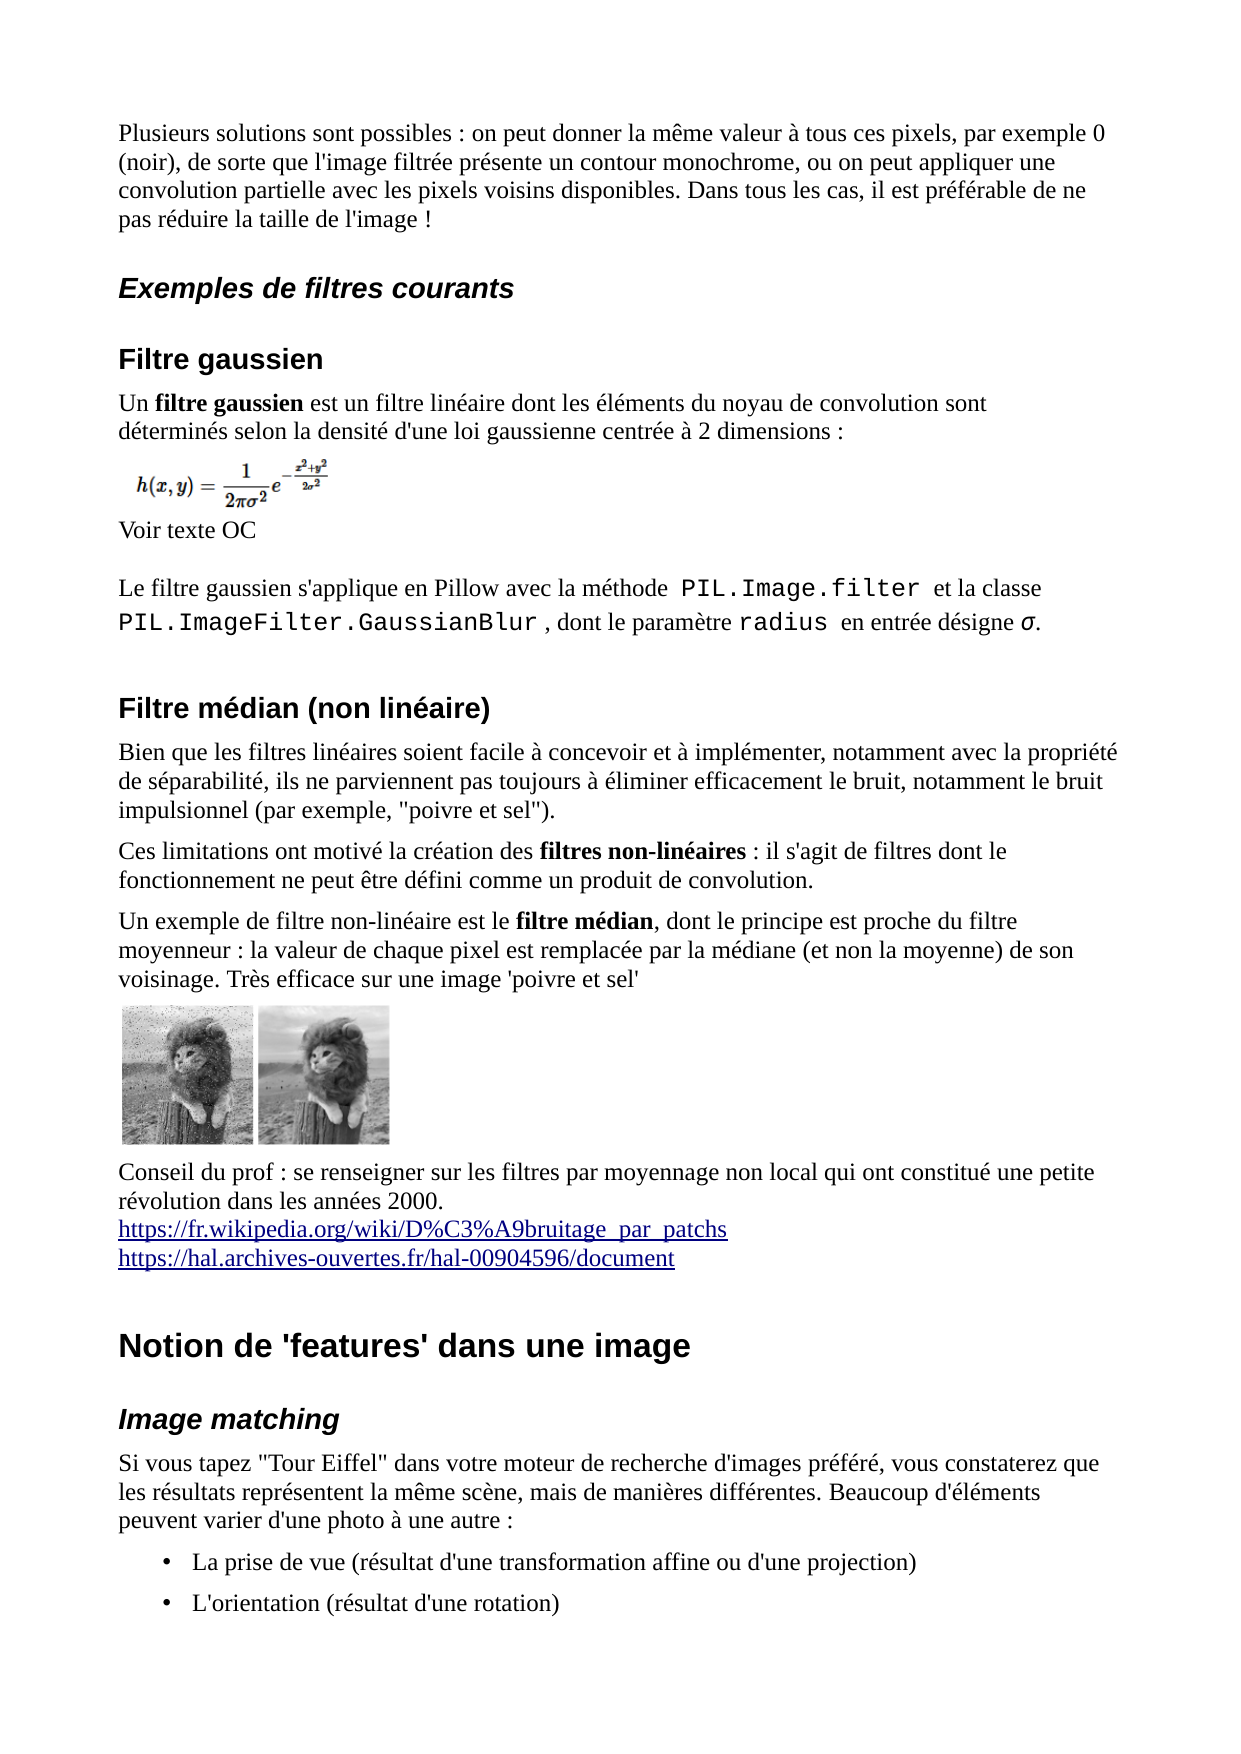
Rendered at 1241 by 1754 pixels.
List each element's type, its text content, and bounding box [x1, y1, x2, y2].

text Bien que les filtres linéaires soient facile à concevoir et à implémenter, notamment avec la propriété de séparabilité, ils ne parviennent pas toujours à éliminer efficacement le bruit, notamment le bruit impulsionnel (par exemple, "poivre et sel"). [118, 737, 1122, 824]
subtitle Image matching [118, 1402, 1122, 1436]
text Un exemple de filtre non-linéaire est le filtre médian, dont le principe est proche du filtre moyenneur : la valeur de chaque pixel est remplacée par la médiane (et non la moyenne) de son voisinage. Très efficace sur une image 'poivre et sel' [118, 906, 1122, 992]
text Si vous tapez "Tour Eiffel" dans votre moteur de recherche d'images préféré, vous constaterez que les résultats représentent la même scène, mais de manières différentes. Beaucoup d'éléments peuvent varier d'une photo à une autre : [118, 1448, 1122, 1534]
text Conseil du prof : se renseigner sur les filtres par moyennage non local qui ont constitué une petite révolution dans les années 2000. [118, 1157, 1122, 1214]
list L'orientation (résultat d'une rotation) [162, 1588, 1122, 1617]
subtitle Exemples de filtres courants [118, 271, 1122, 304]
text https://hal.archives-ouvertes.fr/hal-00904596/document [118, 1243, 1122, 1272]
subtitle Notion de 'features' dans une image [118, 1326, 1122, 1364]
text Voir texte OC [118, 515, 1122, 544]
text Ces limitations ont motivé la création des filtres non-linéaires : il s'agit de filtres dont le fonctionnement ne peut être défini comme un produit de convolution. [118, 836, 1122, 894]
text Plusieurs solutions sont possibles : on peut donner la même valeur à tous ces pixels, par exemple 0 (noir), de sorte que l'image filtrée présente un contour monochrome, ou on peut appliquer une convolution partielle avec les pixels voisins disponibles. Dans tous les cas, il est préférable de ne pas réduire la taille de l'image ! [118, 118, 1122, 233]
text Le filtre gaussien s'applique en Pillow avec la méthode PIL.Image.filter et la classe PIL.ImageFilter.GaussianBlur , dont le paramètre radius en entrée désigne σ. [118, 573, 1122, 638]
text https://fr.wikipedia.org/wiki/D%C3%A9bruitage_par_patchs [118, 1214, 1122, 1243]
picture [118, 1005, 393, 1145]
list La prise de vue (résultat d'une transformation affine ou d'une projection) [162, 1547, 1122, 1576]
subtitle Filtre gaussien [118, 342, 1122, 375]
text Un filtre gaussien est un filtre linéaire dont les éléments du noyau de convolution sont déterminés selon la densité d'une loi gaussienne centrée à 2 dimensions : [118, 388, 1122, 445]
subtitle Filtre médian (non linéaire) [118, 691, 1122, 725]
